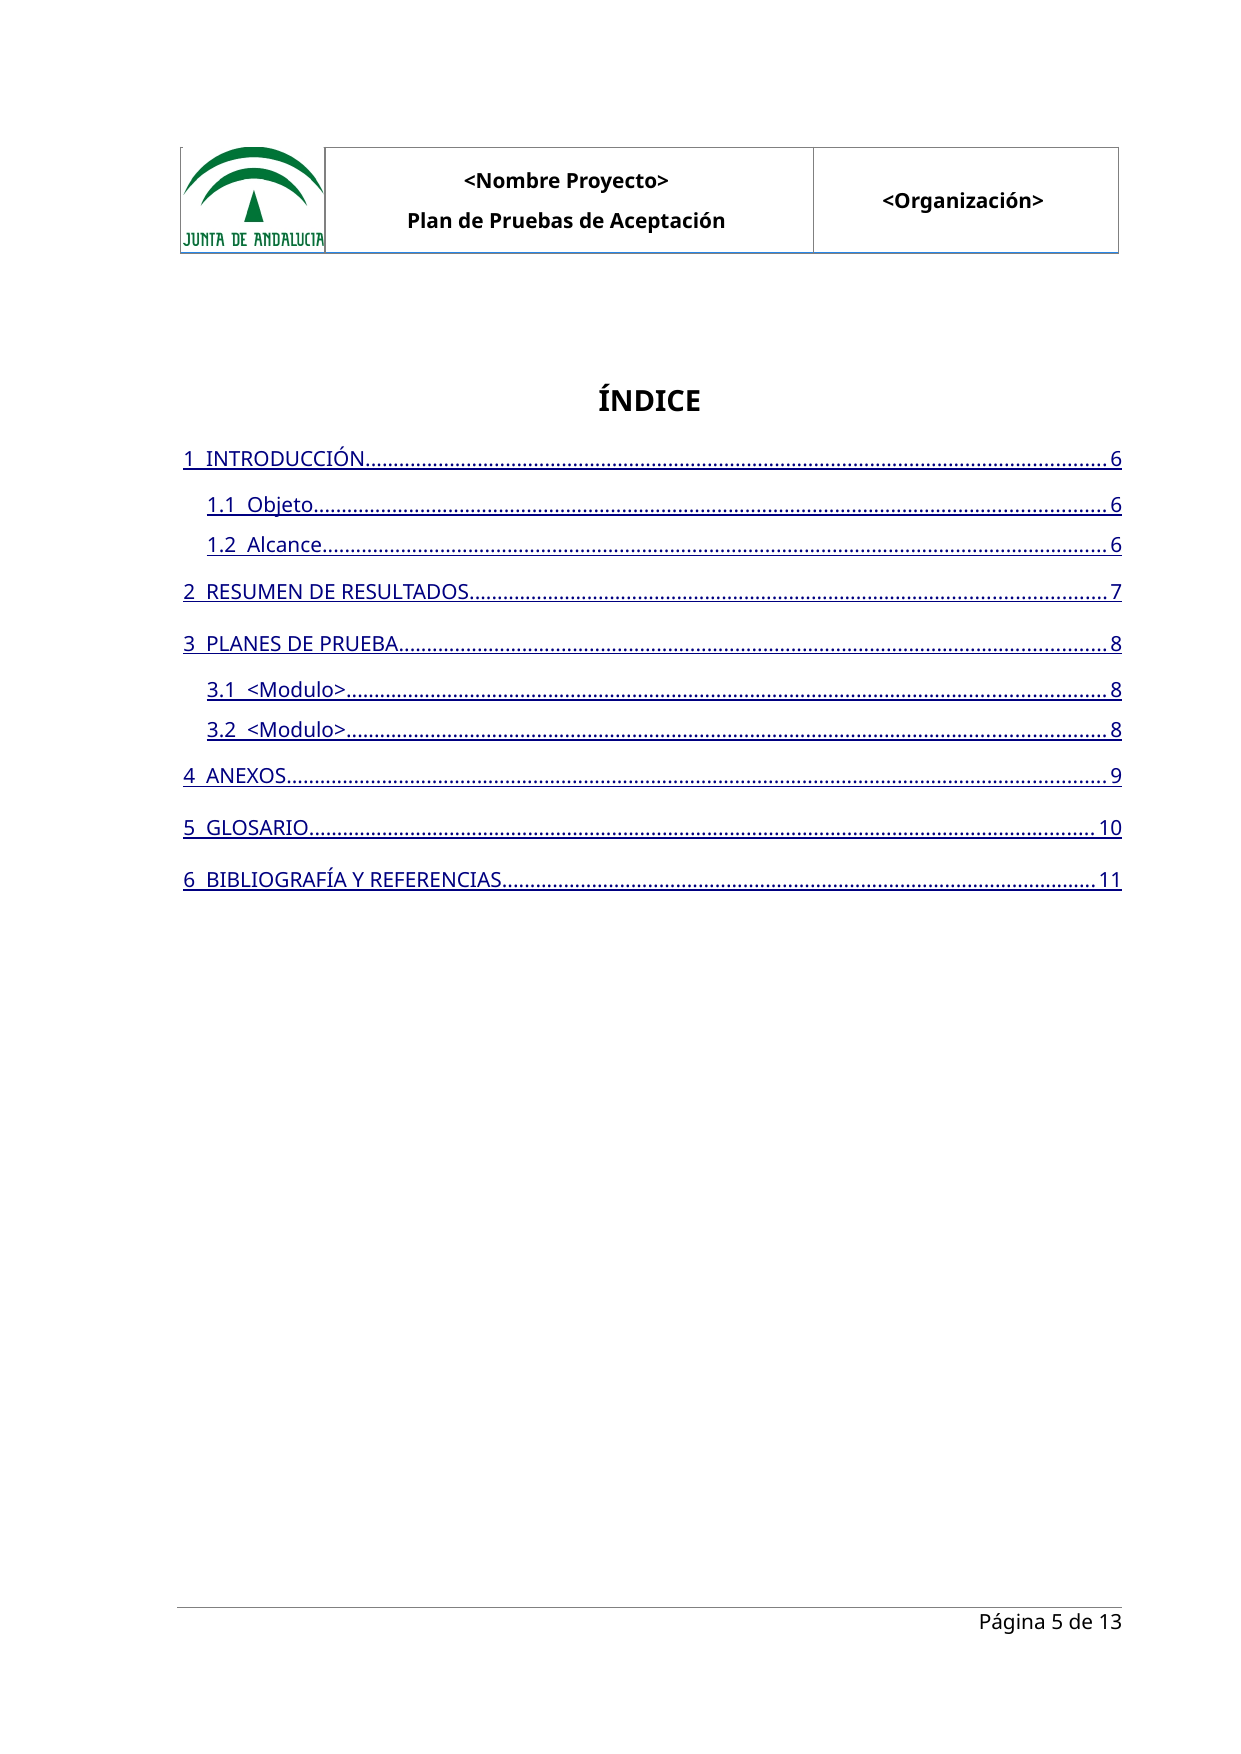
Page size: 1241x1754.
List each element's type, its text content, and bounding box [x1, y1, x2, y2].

text 6 BIBLIOGRAFÍA Y REFERENCIAS 11 [183, 865, 1122, 889]
text 1.1 Objeto 6 [207, 490, 1122, 514]
text 3.1 <Modulo> 8 [207, 675, 1122, 699]
picture [183, 147, 324, 246]
text 1.2 Alcance 6 [207, 531, 1122, 555]
text 1 INTRODUCCIÓN 6 [183, 444, 1122, 468]
text 3 PLANES DE PRUEBA 8 [183, 629, 1122, 653]
text 5 GLOSARIO 10 [183, 813, 1122, 837]
text 4 ANEXOS 9 [183, 761, 1122, 786]
text 2 RESUMEN DE RESULTADOS 7 [183, 577, 1122, 601]
text 3.2 <Modulo> 8 [207, 715, 1122, 739]
subtitle ÍNDICE [177, 380, 1122, 420]
